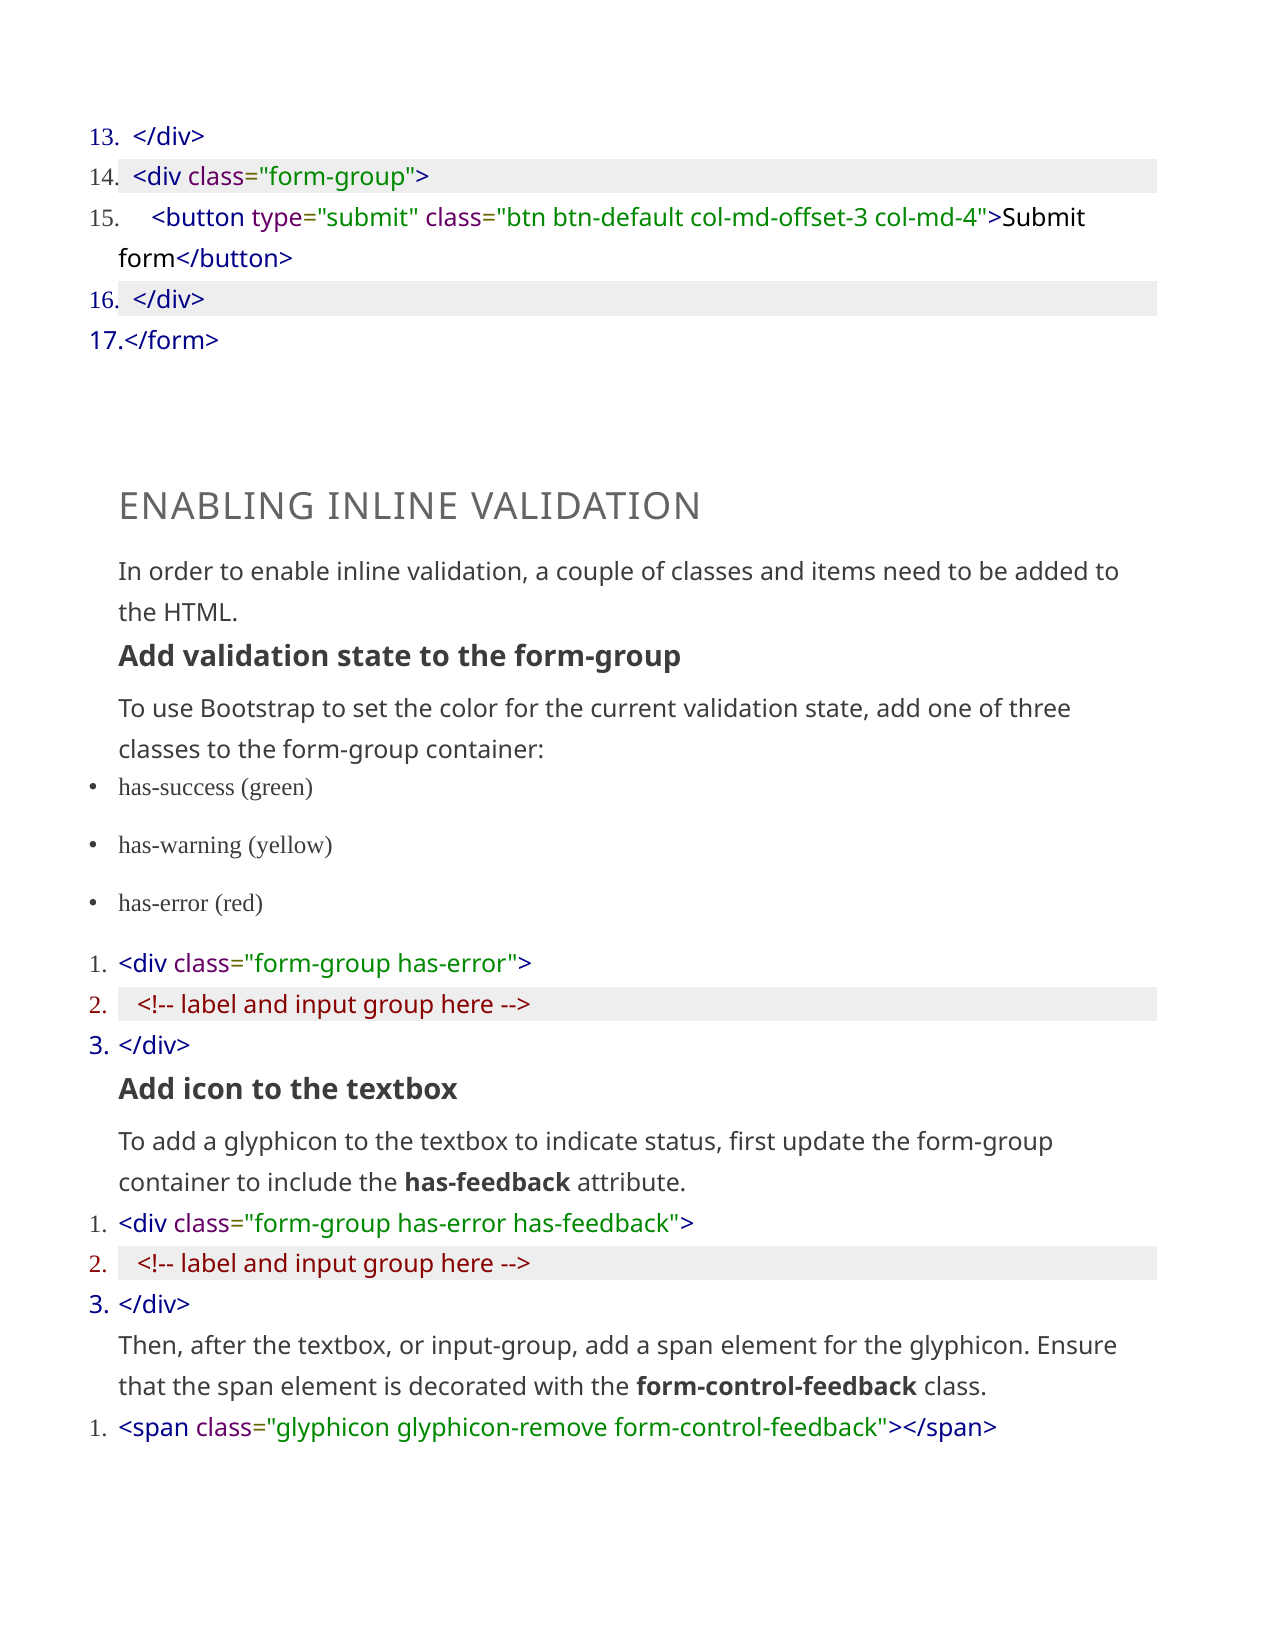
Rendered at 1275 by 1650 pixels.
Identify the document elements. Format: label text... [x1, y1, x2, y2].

list <div class="form-group has-error"> [118, 946, 1157, 980]
list <!-- label and input group here --> [118, 987, 1157, 1021]
subtitle Add icon to the textbox [118, 1068, 1157, 1108]
list </div> [118, 1287, 1157, 1321]
list <span class="glyphicon glyphicon-remove form-control-feedback"></span> [118, 1409, 1157, 1443]
list has-warning (yellow) [118, 830, 1157, 859]
subtitle Add validation state to the form-group [118, 635, 1157, 675]
list </div> [118, 118, 1157, 152]
list has-error (red) [118, 888, 1157, 917]
text In order to enable inline validation, a couple of classes and items need to be added to the HTML. [118, 553, 1157, 628]
list <!-- label and input group here --> [118, 1246, 1157, 1280]
list </div> [118, 281, 1157, 316]
list has-success (green) [118, 772, 1157, 801]
text To use Bootstrap to set the color for the current validation state, add one of three classes to the form-group container: [118, 690, 1157, 765]
text To add a glyphicon to the textbox to indicate status, first update the form-group container to include the has-feedback attribute. [118, 1124, 1157, 1198]
list <button type="submit" class="btn btn-default col-md-offset-3 col-md-4">Submit form</button> [118, 200, 1157, 275]
list </div> [118, 1027, 1157, 1062]
list <div class="form-group"> [118, 159, 1157, 193]
subtitle ENABLING INLINE VALIDATION [118, 479, 1157, 530]
list <div class="form-group has-error has-feedback"> [118, 1205, 1157, 1239]
list </form> [118, 322, 1157, 356]
text Then, after the textbox, or input-group, add a span element for the glyphicon. Ensure that the span element is decorated with the form-control-feedback class. [118, 1328, 1157, 1403]
